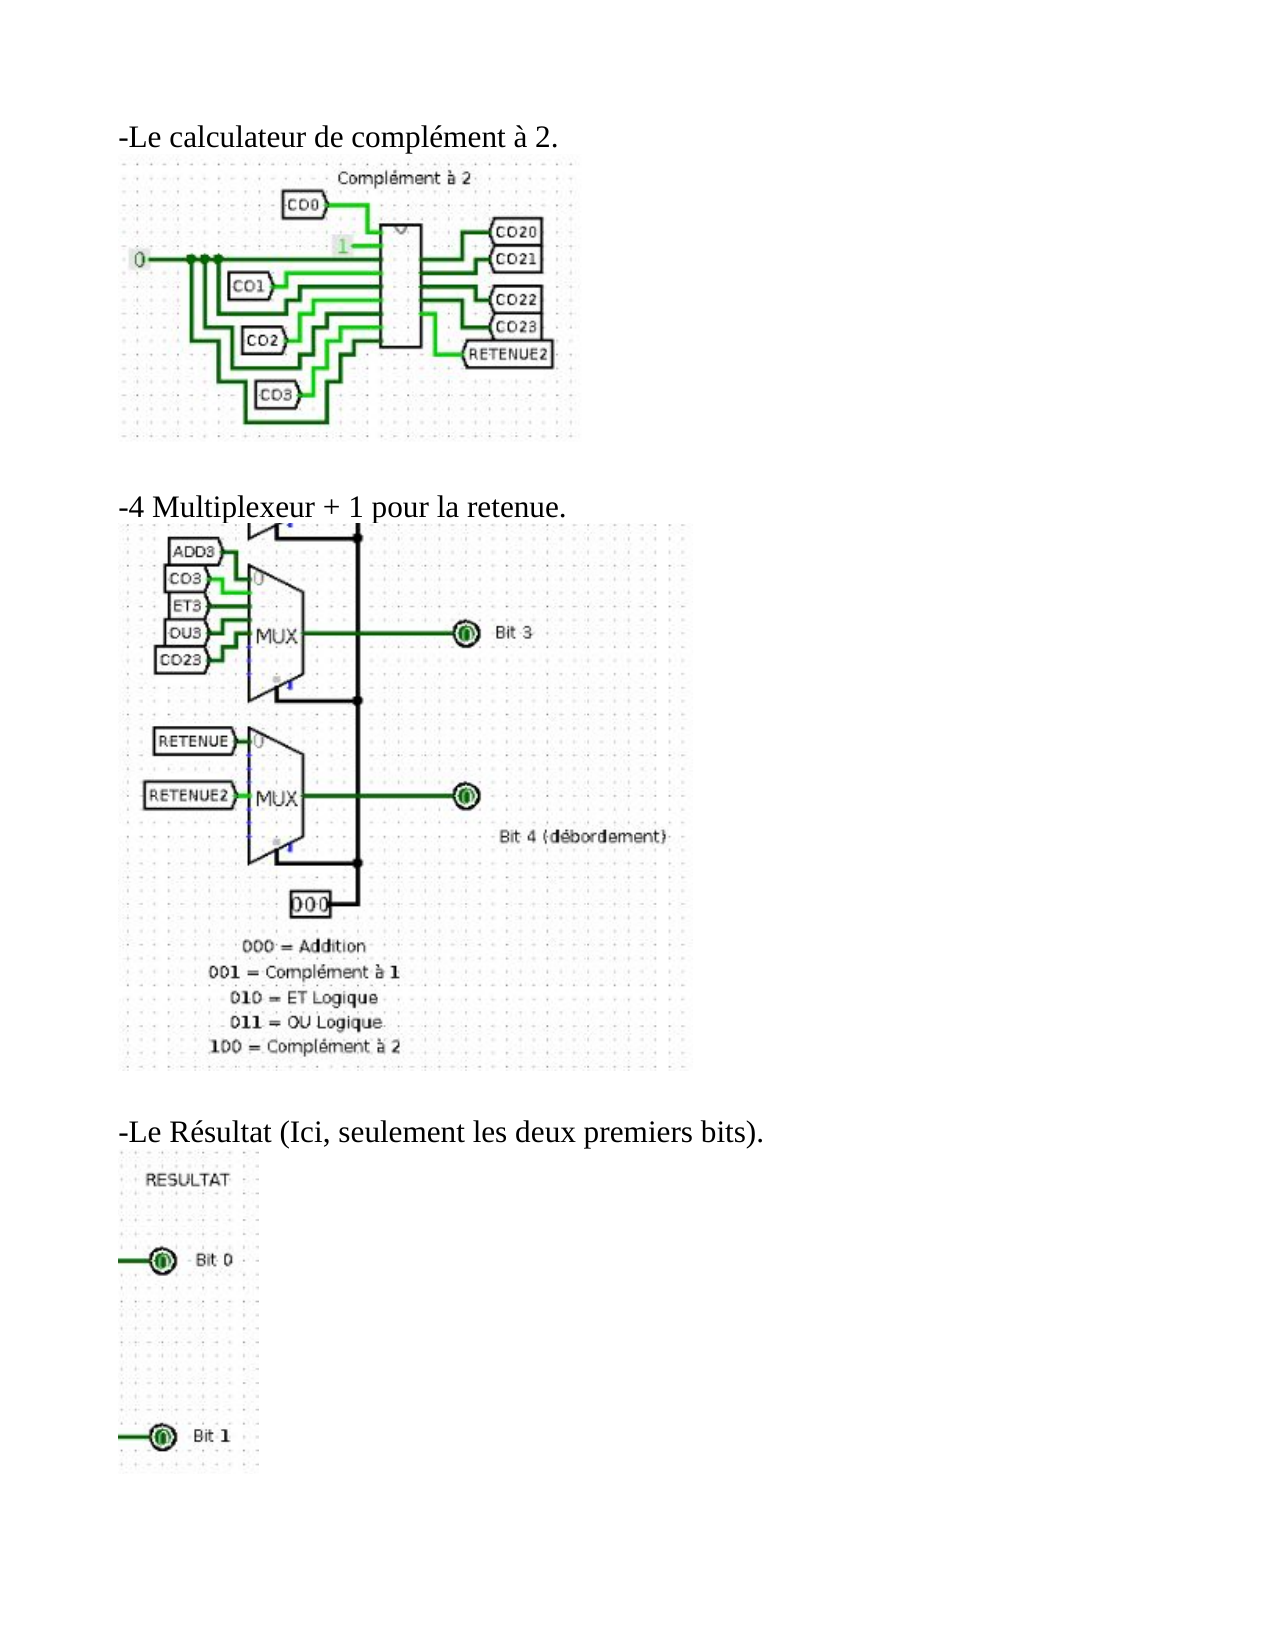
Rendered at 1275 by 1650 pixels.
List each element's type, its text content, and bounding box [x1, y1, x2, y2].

text -Le Résultat (Ici, seulement les deux premiers bits). [118, 1114, 1157, 1150]
text -4 Multiplexeur + 1 pour la retenue. [118, 488, 1157, 524]
text -Le calculateur de complément à 2. [118, 118, 1157, 154]
